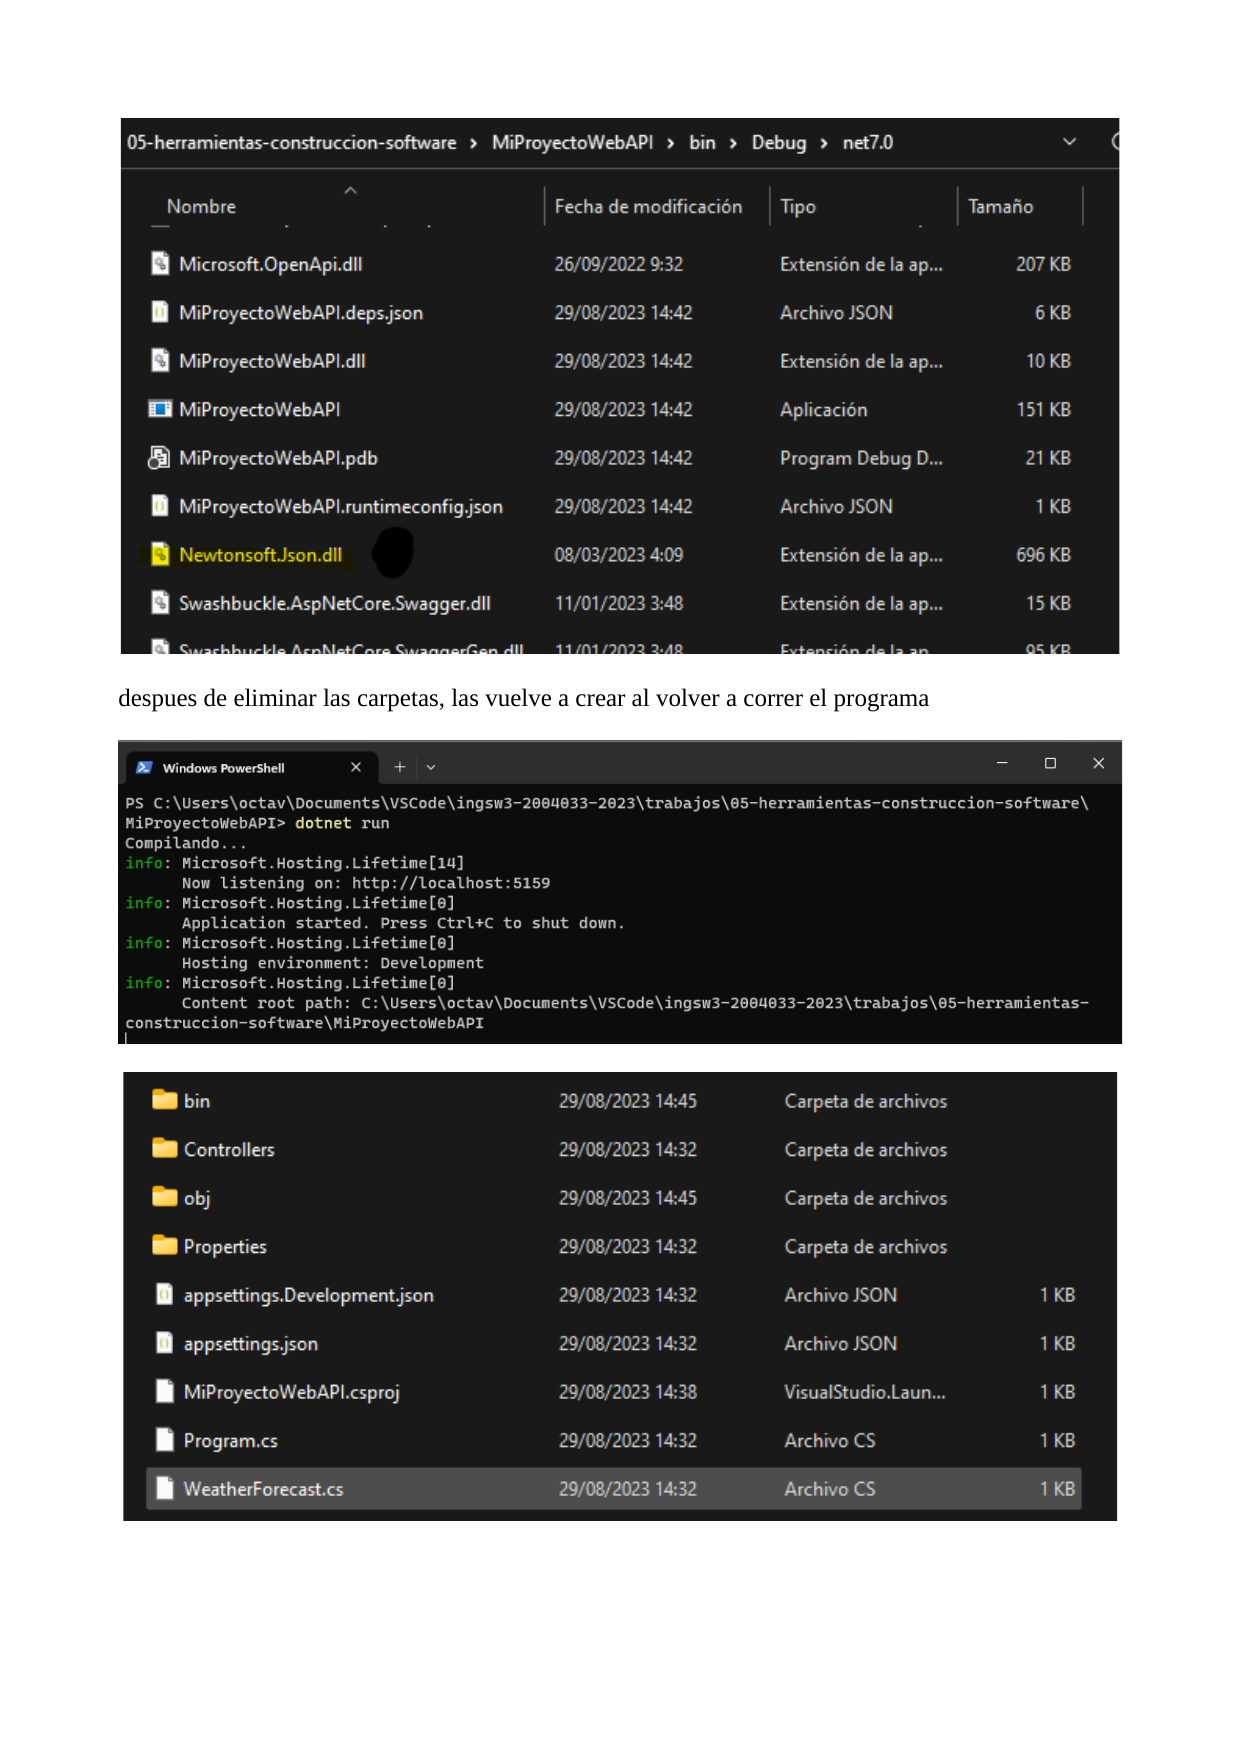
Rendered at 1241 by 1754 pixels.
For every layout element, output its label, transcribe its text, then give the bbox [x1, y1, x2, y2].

text despues de eliminar las carpetas, las vuelve a crear al volver a correr el programa [118, 683, 1122, 712]
picture [118, 740, 1123, 1044]
picture [123, 1072, 1118, 1521]
picture [120, 118, 1120, 654]
